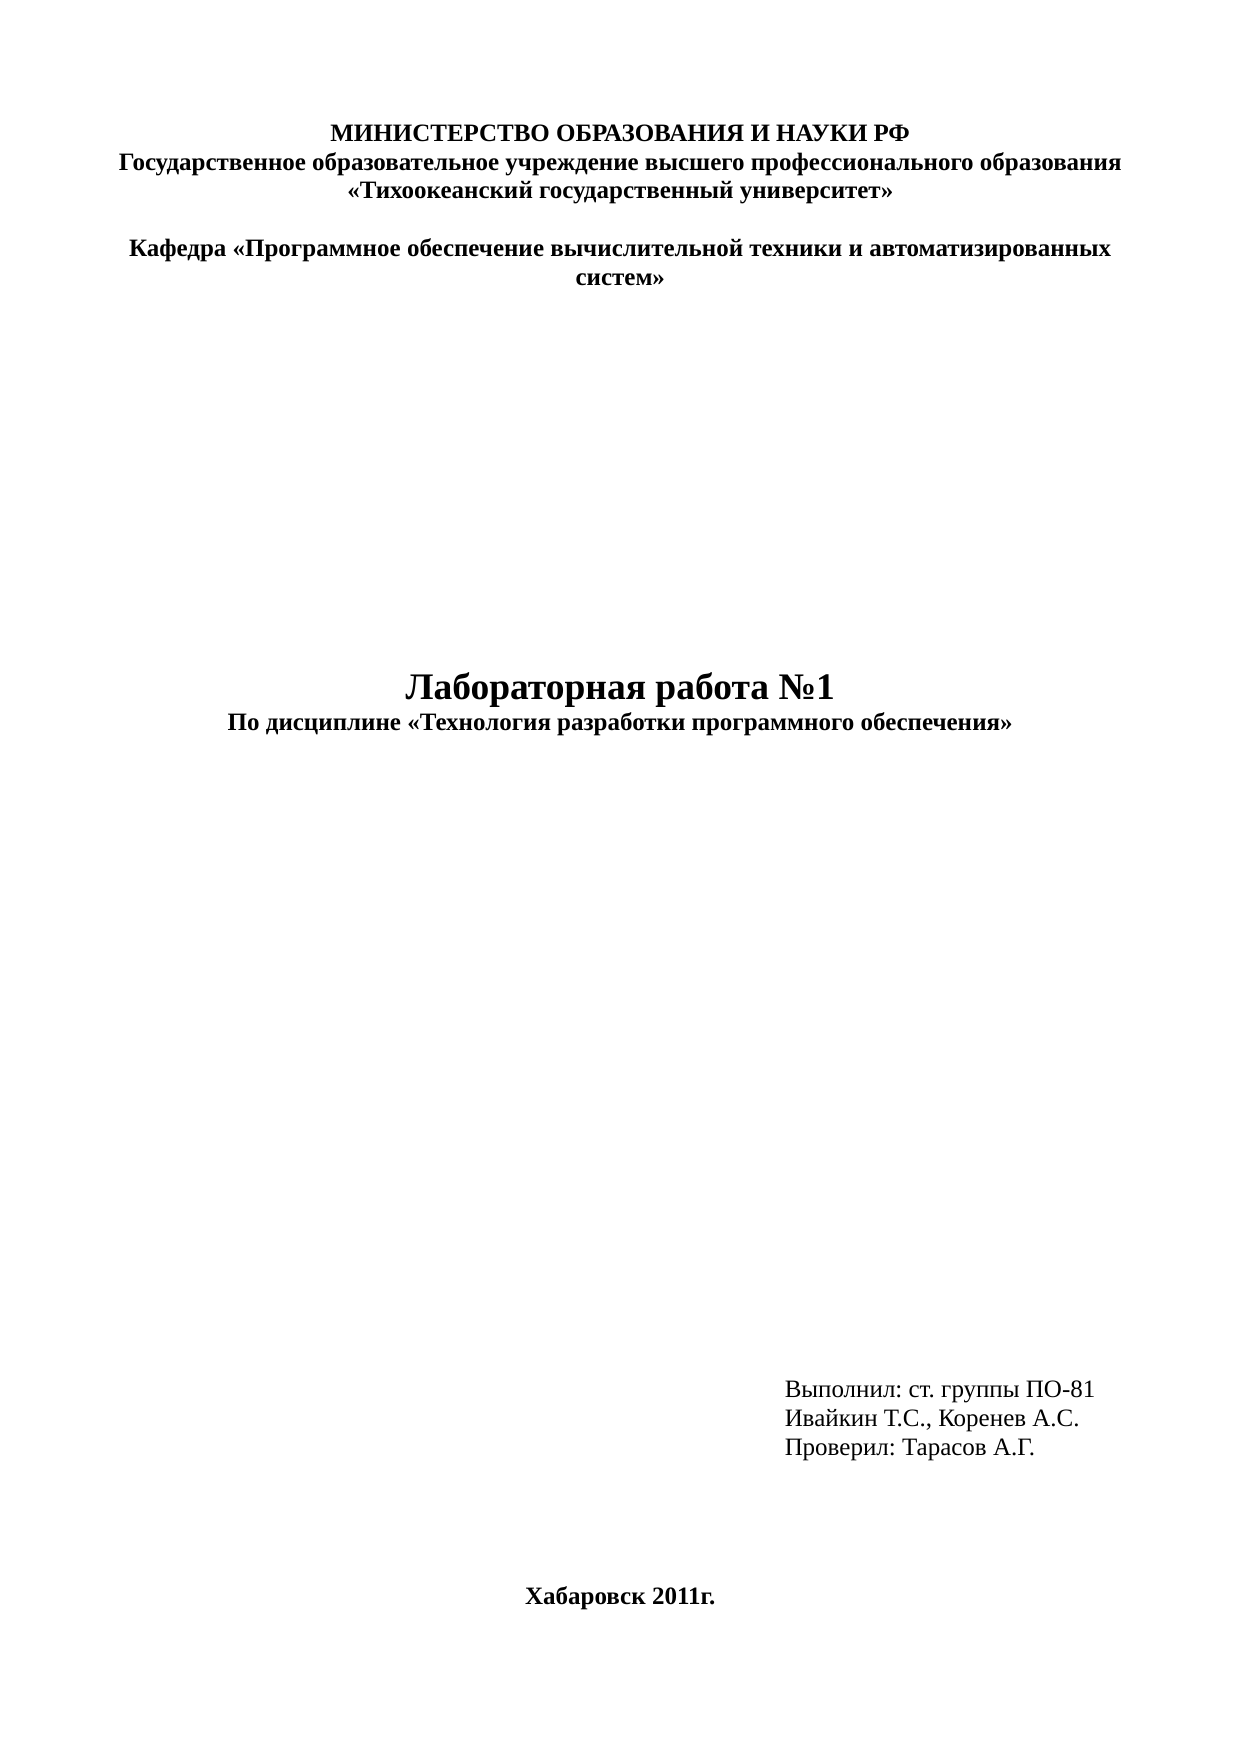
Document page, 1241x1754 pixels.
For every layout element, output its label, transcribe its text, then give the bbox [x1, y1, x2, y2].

text Хабаровск 2011г. [118, 1581, 1122, 1610]
text Кафедра «Программное обеспечение вычислительной техники и автоматизированных систем» [118, 233, 1122, 291]
text МИНИСТЕРСТВО ОБРАЗОВАНИЯ И НАУКИ РФ [118, 118, 1122, 147]
text По дисциплине «Технология разработки программного обеспечения» [118, 707, 1122, 736]
text Лабораторная работа №1 [118, 664, 1122, 707]
text Государственное образовательное учреждение высшего профессионального образования «Тихоокеанский государственный университет» [118, 147, 1122, 204]
table_header Выполнил: ст. группы ПО-81 Ивайкин Т.С., Коренев А.С. Проверил: Тарасов А.Г. [779, 1369, 1122, 1466]
